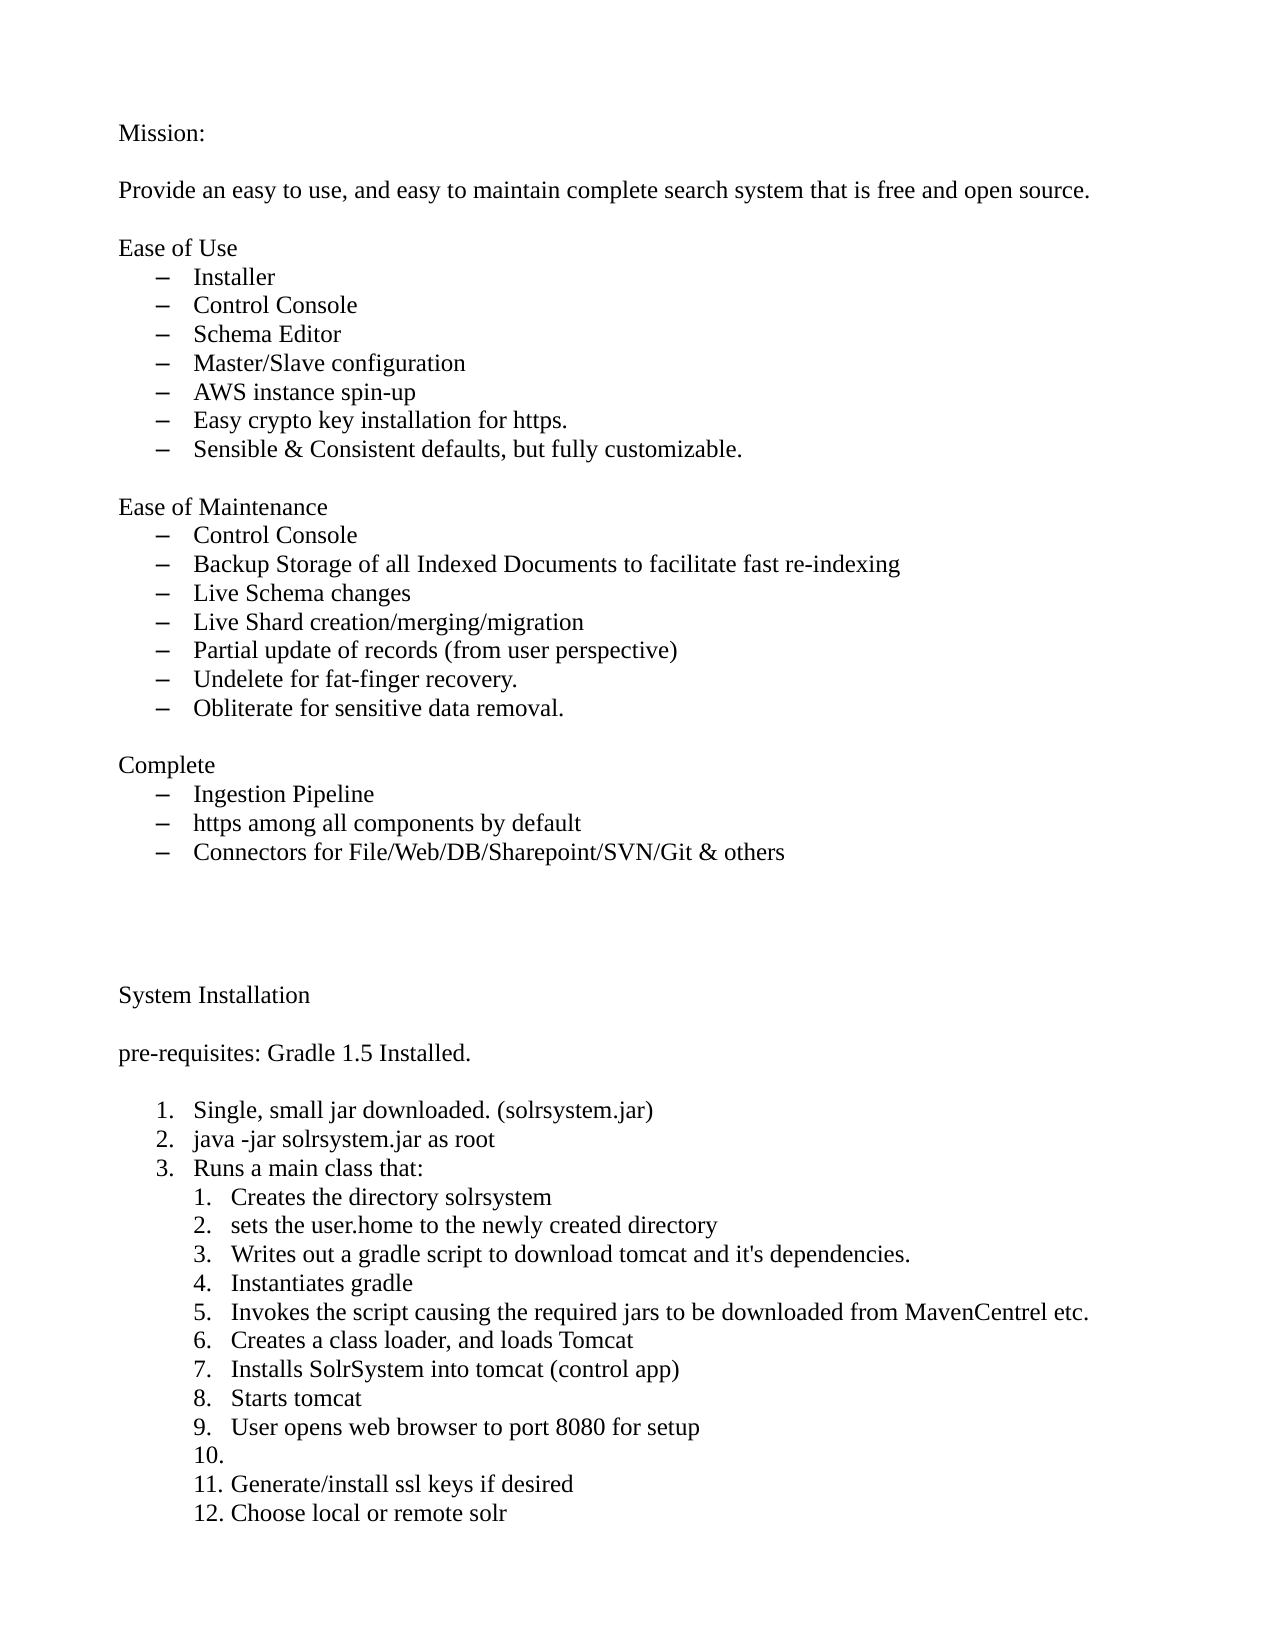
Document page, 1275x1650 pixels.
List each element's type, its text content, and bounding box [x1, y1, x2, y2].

list java -jar solrsystem.jar as root [156, 1124, 1157, 1153]
list Creates the directory solrsystem [193, 1182, 1157, 1211]
text pre-requisites: Gradle 1.5 Installed. [118, 1038, 1157, 1067]
text Ease of Use [118, 233, 1157, 262]
list Instantiates gradle [193, 1268, 1157, 1297]
list Live Schema changes [156, 578, 1157, 607]
list Live Shard creation/merging/migration [156, 607, 1157, 636]
text Mission: [118, 118, 1157, 147]
list sets the user.home to the newly created directory [193, 1211, 1157, 1239]
list Runs a main class that: [156, 1153, 1157, 1182]
text System Installation [118, 981, 1157, 1009]
list Control Console [156, 521, 1157, 549]
list Generate/install ssl keys if desired [193, 1469, 1157, 1498]
list Ingestion Pipeline [156, 779, 1157, 808]
list Creates a class loader, and loads Tomcat [193, 1326, 1157, 1354]
list AWS instance spin-up [156, 377, 1157, 406]
list Choose local or remote solr [193, 1498, 1157, 1527]
list Connectors for File/Web/DB/Sharepoint/SVN/Git & others [156, 837, 1157, 866]
text Provide an easy to use, and easy to maintain complete search system that is free and open source. [118, 176, 1157, 204]
list Partial update of records (from user perspective) [156, 636, 1157, 664]
list Easy crypto key installation for https. [156, 406, 1157, 434]
list Backup Storage of all Indexed Documents to facilitate fast re-indexing [156, 549, 1157, 578]
list Obliterate for sensitive data removal. [156, 693, 1157, 722]
list Installer [156, 262, 1157, 291]
text Complete [118, 751, 1157, 779]
list Master/Slave configuration [156, 348, 1157, 377]
list Schema Editor [156, 319, 1157, 348]
list Sensible & Consistent defaults, but fully customizable. [156, 434, 1157, 463]
list Invokes the script causing the required jars to be downloaded from MavenCentrel etc. [193, 1297, 1157, 1326]
list Writes out a gradle script to download tomcat and it's dependencies. [193, 1239, 1157, 1268]
list User opens web browser to port 8080 for setup [193, 1412, 1157, 1441]
list Control Console [156, 291, 1157, 319]
list Undelete for fat-finger recovery. [156, 664, 1157, 693]
list Single, small jar downloaded. (solrsystem.jar) [156, 1096, 1157, 1124]
text Ease of Maintenance [118, 492, 1157, 521]
list https among all components by default [156, 808, 1157, 837]
list Installs SolrSystem into tomcat (control app) [193, 1354, 1157, 1383]
list Starts tomcat [193, 1383, 1157, 1412]
